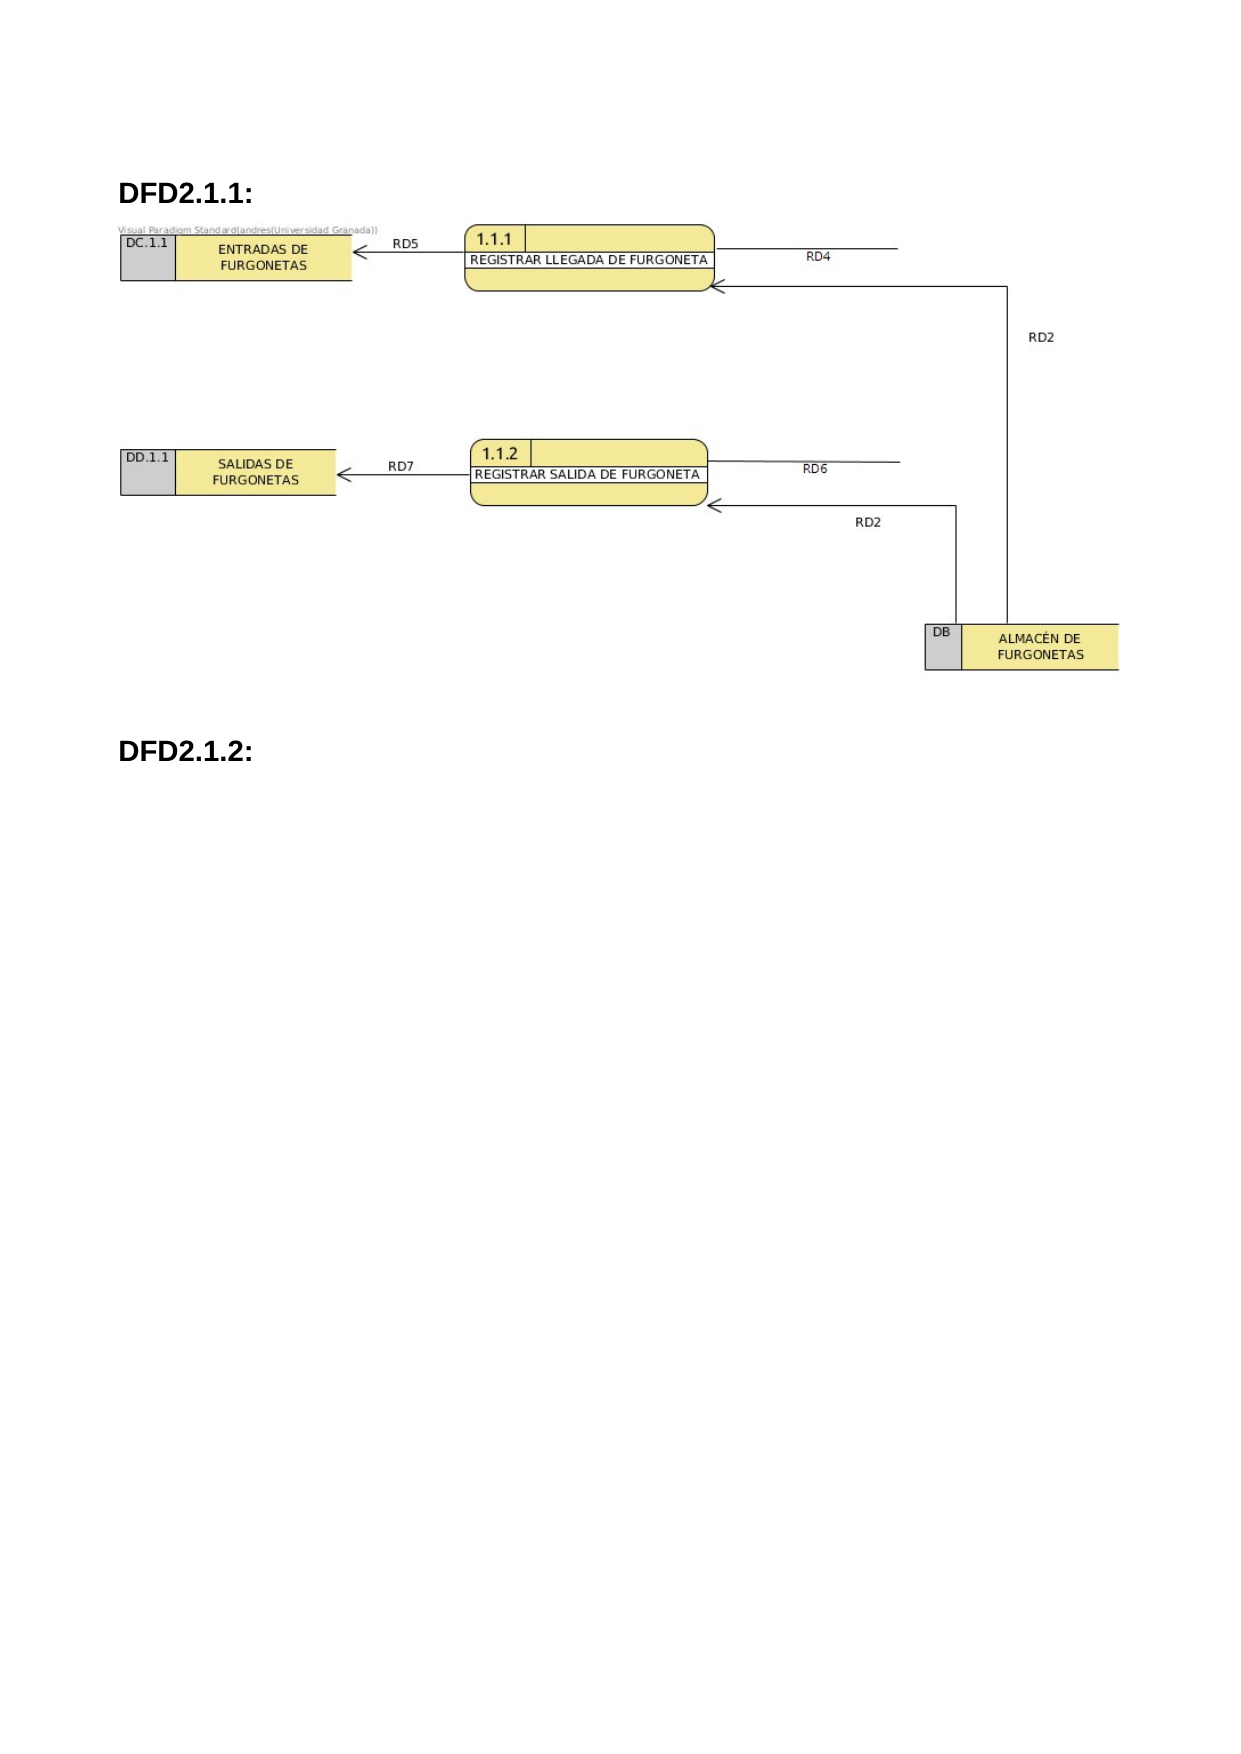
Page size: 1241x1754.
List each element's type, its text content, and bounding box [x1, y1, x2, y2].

picture [118, 222, 1123, 674]
subtitle DFD2.1.1: [118, 176, 1122, 210]
subtitle DFD2.1.2: [118, 734, 1122, 768]
